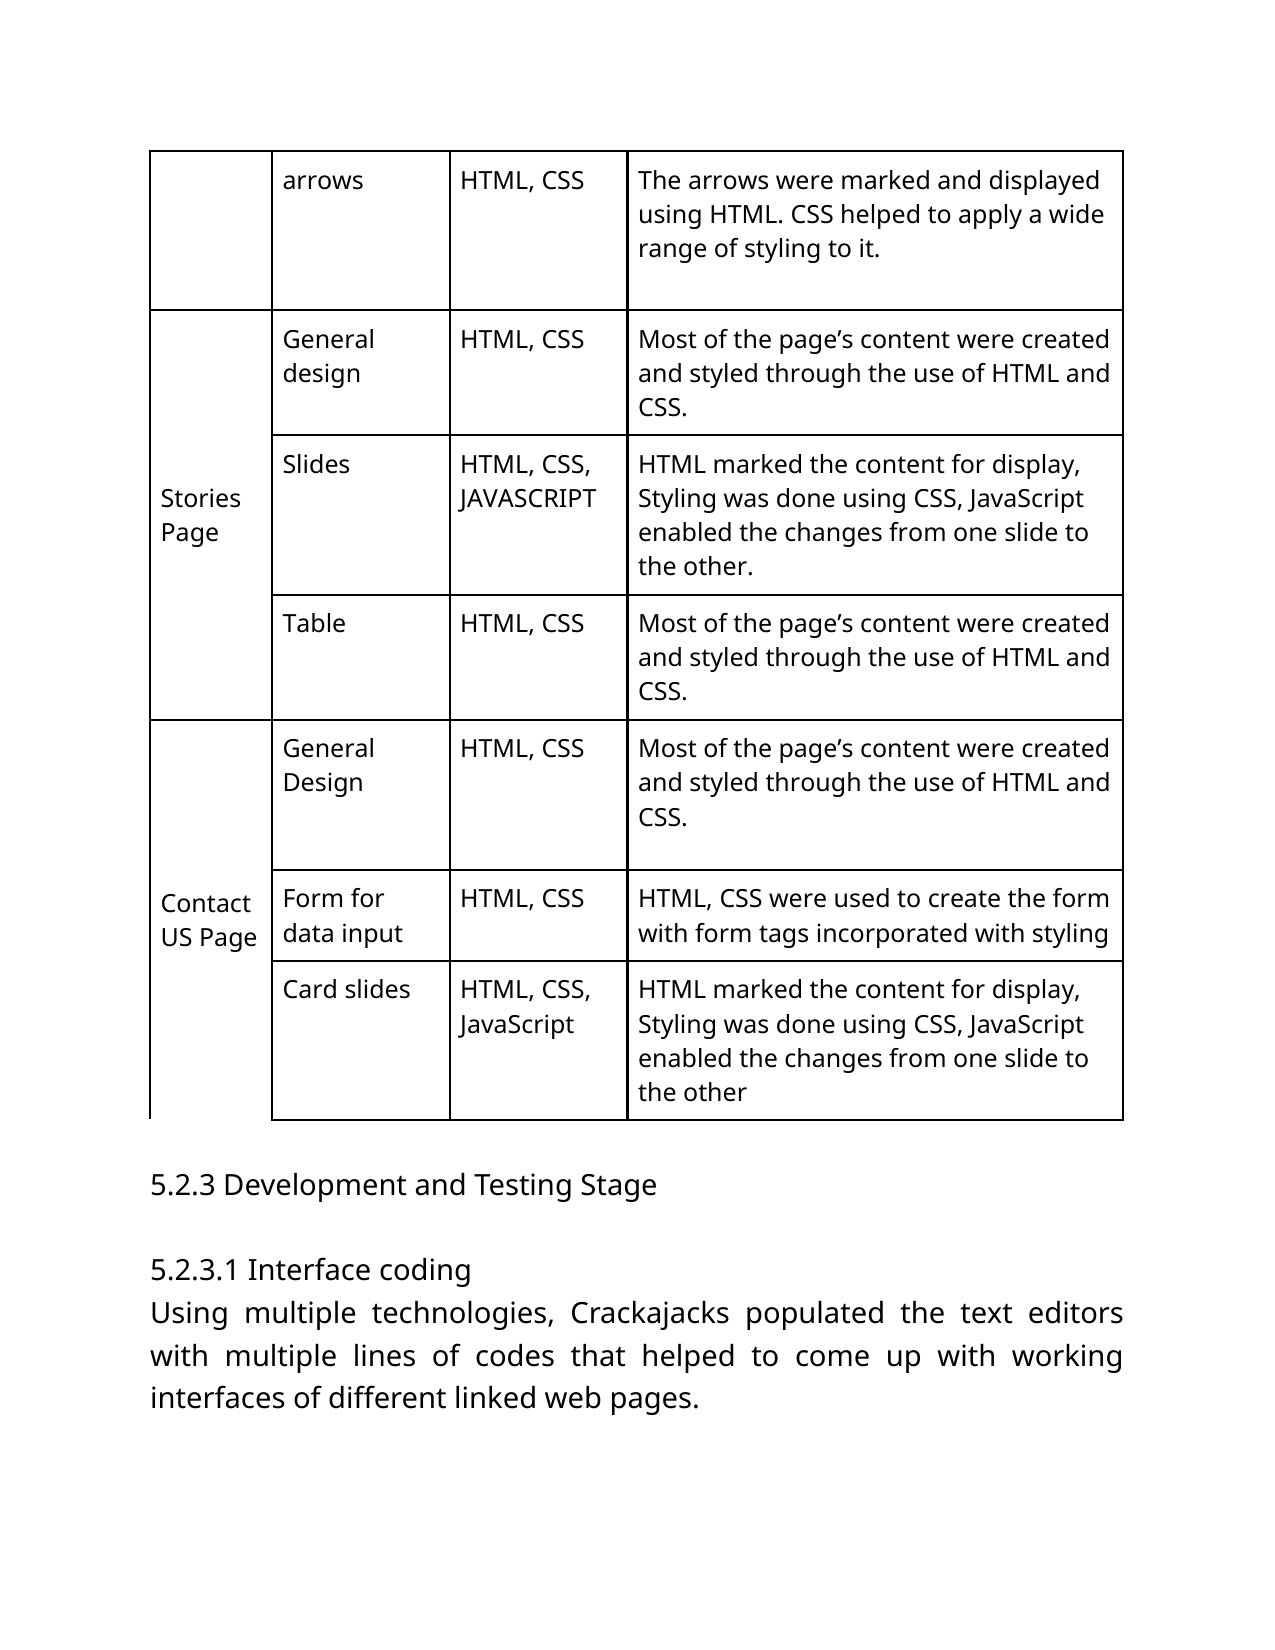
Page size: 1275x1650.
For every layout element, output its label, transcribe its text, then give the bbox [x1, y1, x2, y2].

table_cell HTML, CSS [451, 871, 626, 960]
table_cell Most of the page’s content were created and styled through the use of HTML and CSS. [629, 596, 1122, 718]
table_cell Most of the page’s content were created and styled through the use of HTML and CSS. [629, 721, 1122, 869]
table_cell Stories Page [151, 311, 271, 718]
table_cell General Design [273, 721, 449, 869]
list 5.2.3.1 Interface coding [150, 1249, 1125, 1289]
table_cell Most of the page’s content were created and styled through the use of HTML and CSS. [629, 311, 1122, 434]
table_cell HTML marked the content for display, Styling was done using CSS, JavaScript enabled the changes from one slide to the other. [629, 436, 1122, 593]
table_cell HTML, CSS [451, 152, 626, 309]
table_cell [151, 152, 271, 309]
list Using multiple technologies, Crackajacks populated the text editors with multiple lines of codes that helped to come up with working interfaces of different linked web pages. [150, 1292, 1125, 1417]
table_cell HTML, CSS [451, 311, 626, 434]
table_cell Contact US Page [151, 721, 271, 1119]
list 5.2.3 Development and Testing Stage [150, 1164, 1125, 1203]
table_cell HTML, CSS [451, 721, 626, 869]
table_cell arrows [273, 152, 449, 309]
table_cell HTML, CSS, JAVASCRIPT [451, 436, 626, 593]
table_cell HTML marked the content for display, Styling was done using CSS, JavaScript enabled the changes from one slide to the other [629, 962, 1122, 1119]
table_cell Card slides [273, 962, 449, 1119]
table_cell HTML, CSS [451, 596, 626, 718]
table_cell HTML, CSS were used to create the form with form tags incorporated with styling [629, 871, 1122, 960]
table_cell Table [273, 596, 449, 718]
table_cell The arrows were marked and displayed using HTML. CSS helped to apply a wide range of styling to it. [629, 152, 1122, 309]
table_cell Slides [273, 436, 449, 593]
table_cell General design [273, 311, 449, 434]
table_cell HTML, CSS, JavaScript [451, 962, 626, 1119]
table_cell Form for data input [273, 871, 449, 960]
